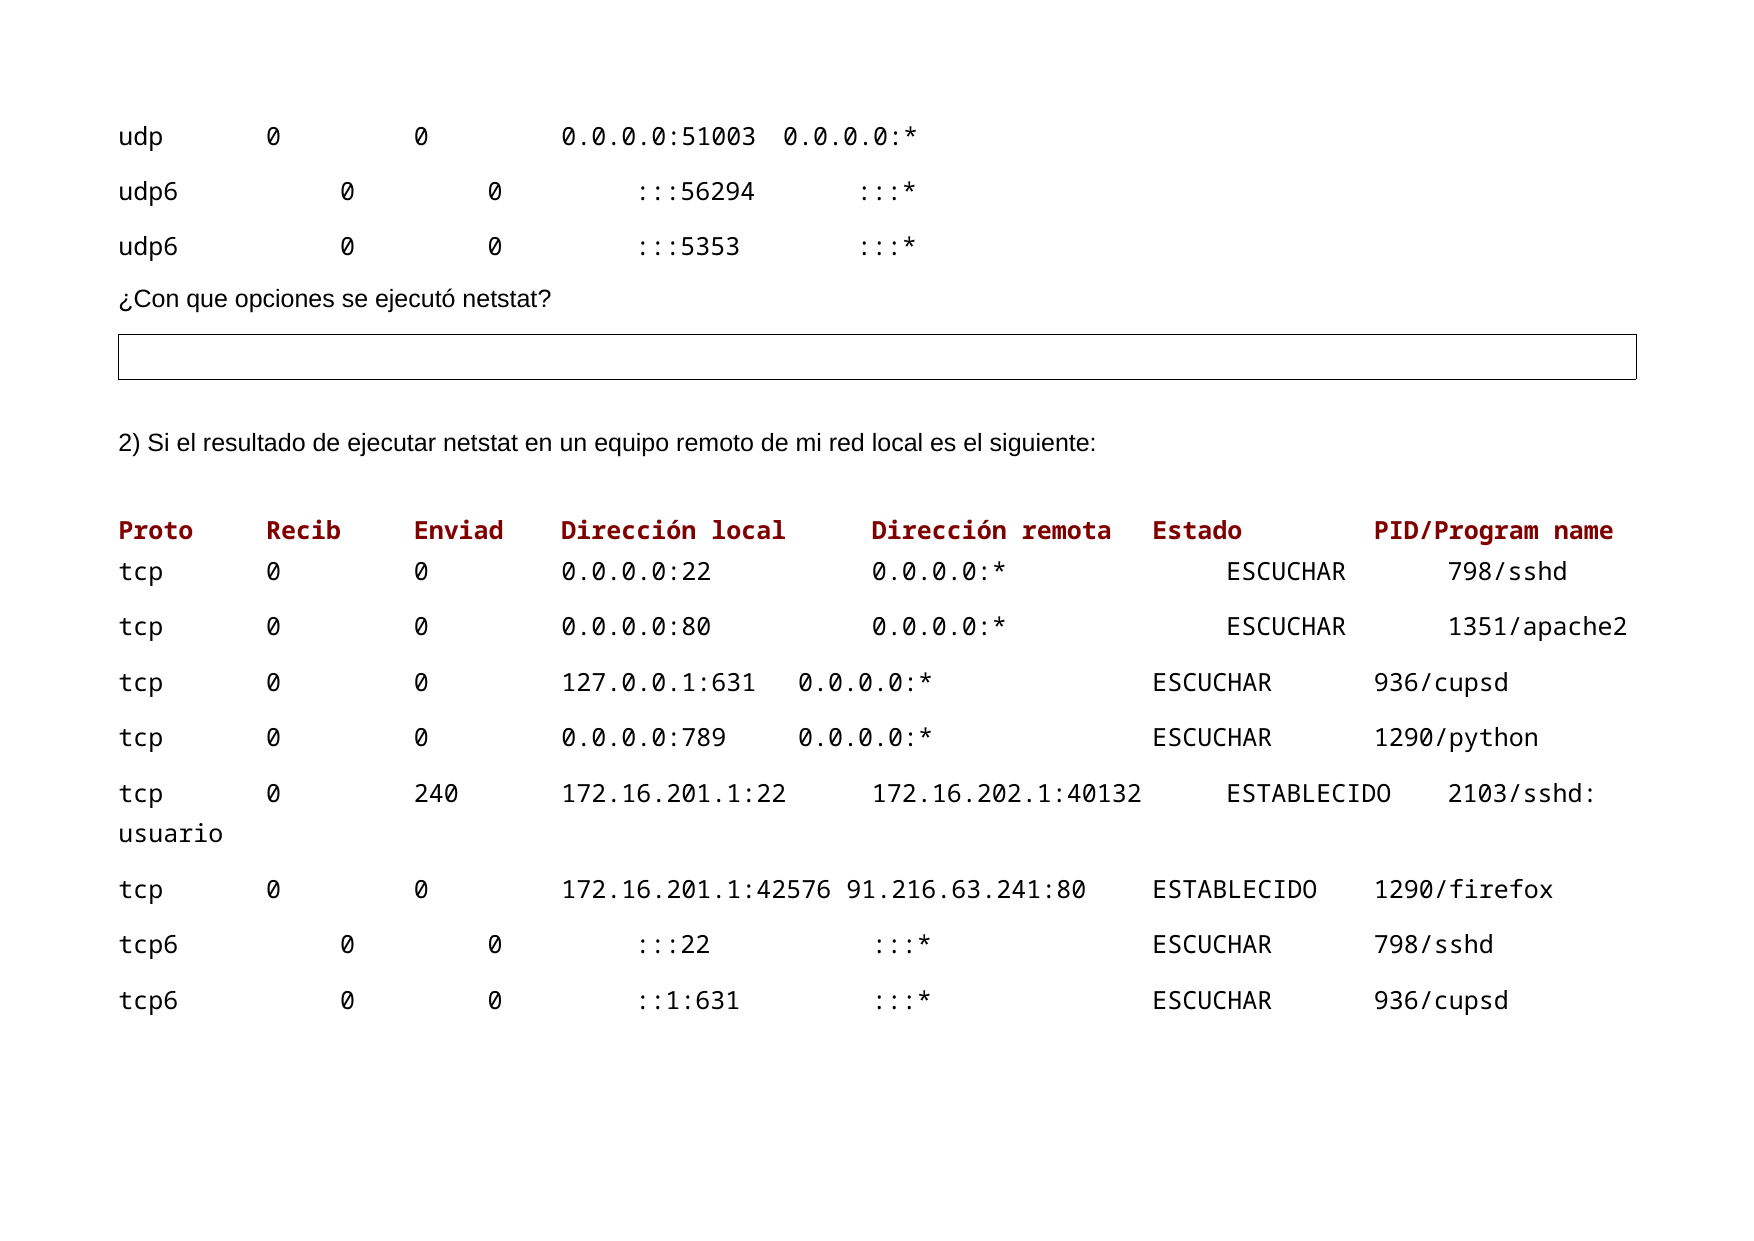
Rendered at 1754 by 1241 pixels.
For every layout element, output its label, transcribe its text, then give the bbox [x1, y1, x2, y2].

text 2) Si el resultado de ejecutar netstat en un equipo remoto de mi red local es el siguiente: [118, 428, 1636, 457]
table_header [119, 335, 1636, 379]
text Proto Recib Enviad Dirección local Dirección remota Estado PID/Program name tcp 0 0 0.0.0.0:22 0.0.0.0:* ESCUCHAR 798/sshd [118, 477, 1636, 588]
text udp 0 0 0.0.0.0:51003 0.0.0.0:* [118, 118, 1636, 152]
text tcp 0 0 0.0.0.0:789 0.0.0.0:* ESCUCHAR 1290/python [118, 720, 1636, 754]
text tcp 0 240 172.16.201.1:22 172.16.202.1:40132 ESTABLECIDO 2103/sshd: usuario [118, 775, 1636, 850]
text tcp 0 0 127.0.0.1:631 0.0.0.0:* ESCUCHAR 936/cupsd [118, 664, 1636, 698]
text tcp6 0 0 :::22 :::* ESCUCHAR 798/sshd [118, 927, 1636, 961]
text udp6 0 0 :::5353 :::* [118, 229, 1636, 263]
text tcp 0 0 172.16.201.1:42576 91.216.63.241:80 ESTABLECIDO 1290/firefox [118, 872, 1636, 906]
text udp6 0 0 :::56294 :::* [118, 173, 1636, 208]
text ¿Con que opciones se ejecutó netstat? [118, 284, 1636, 313]
text tcp 0 0 0.0.0.0:80 0.0.0.0:* ESCUCHAR 1351/apache2 [118, 609, 1636, 643]
text tcp6 0 0 ::1:631 :::* ESCUCHAR 936/cupsd [118, 982, 1636, 1016]
